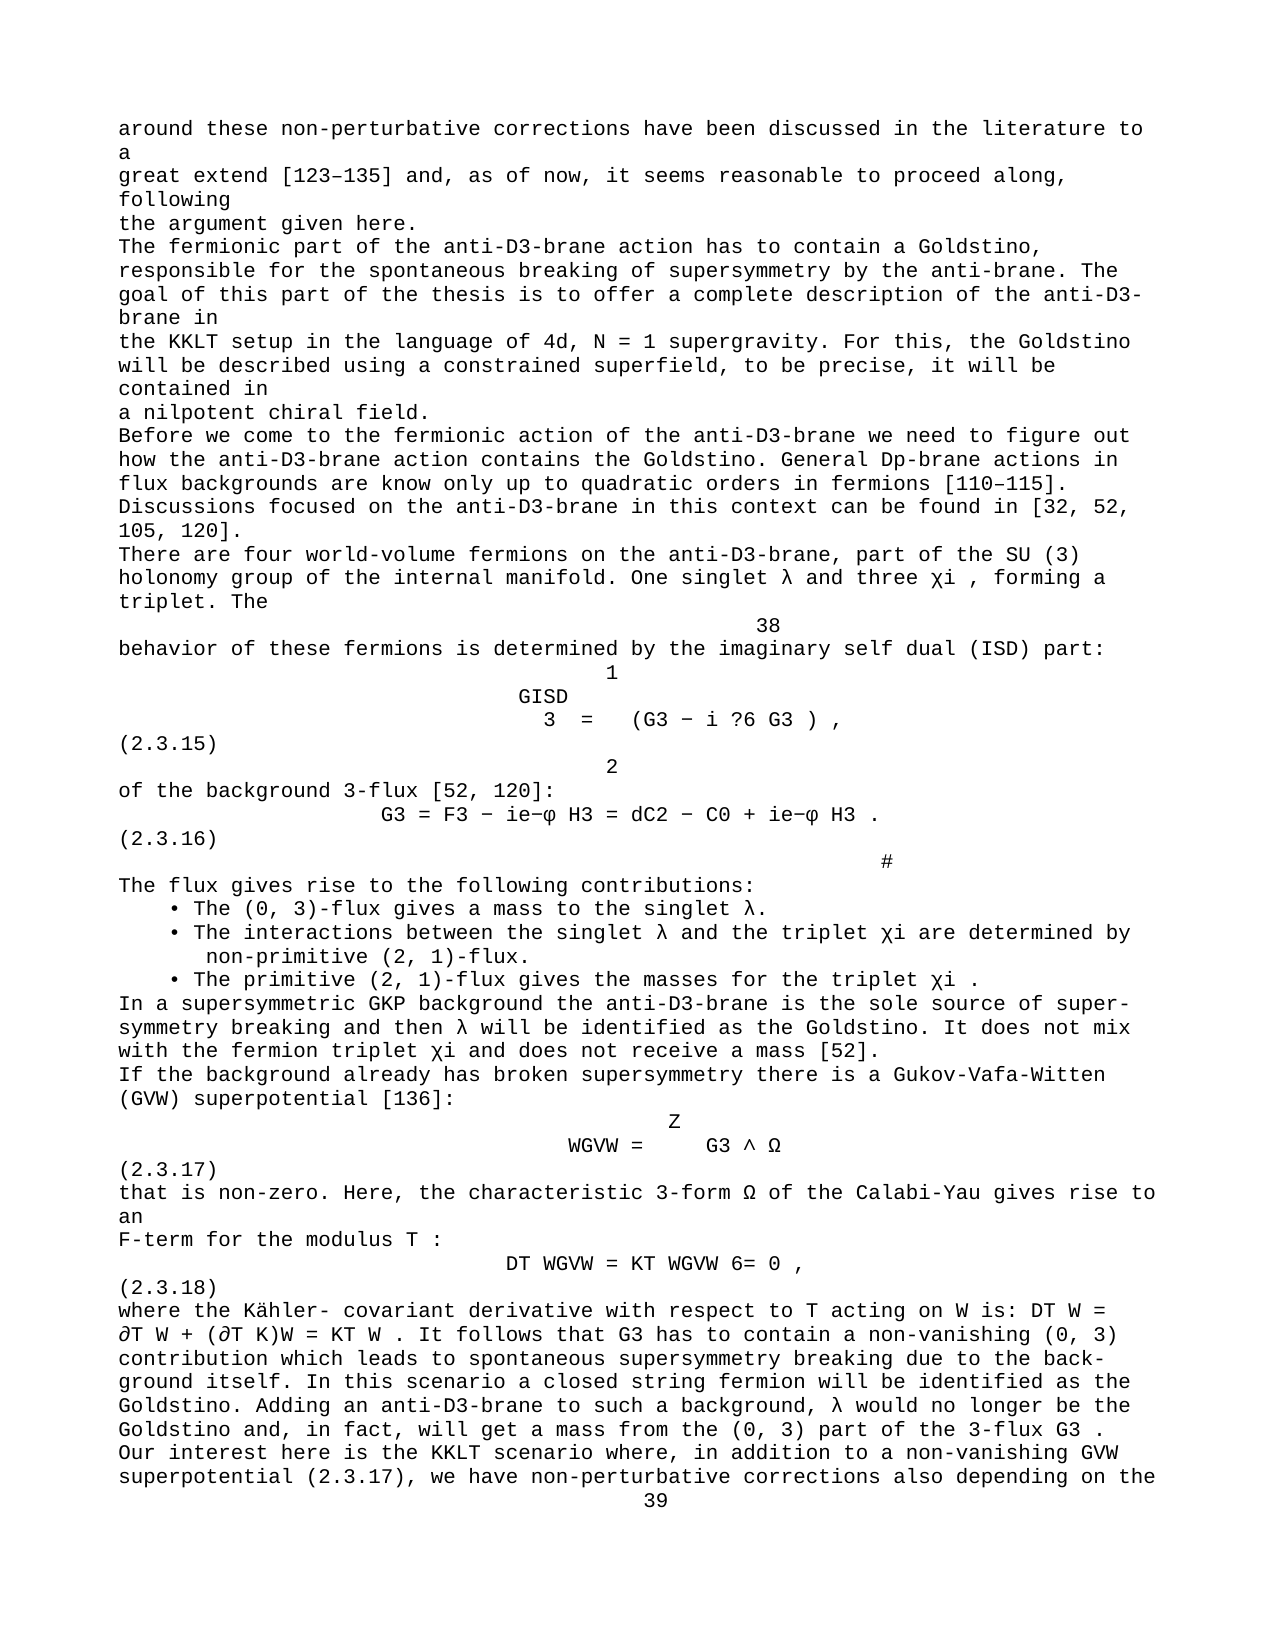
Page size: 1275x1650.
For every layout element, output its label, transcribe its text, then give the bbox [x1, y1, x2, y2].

text Before we come to the fermionic action of the anti-D3-brane we need to figure out [118, 426, 1157, 449]
text superpotential (2.3.17), we have non-perturbative corrections also depending on the [118, 1466, 1157, 1489]
text 38 [118, 615, 1157, 638]
text 3 = (G3 − i ?6 G3 ) , (2.3.15) [118, 709, 1157, 757]
text that is non-zero. Here, the characteristic 3-form Ω of the Calabi-Yau gives rise to an [118, 1182, 1157, 1229]
text Our interest here is the KKLT scenario where, in addition to a non-vanishing GVW [118, 1442, 1157, 1466]
text a nilpotent chiral field. [118, 402, 1157, 426]
text symmetry breaking and then λ will be identified as the Goldstino. It does not mix [118, 1017, 1157, 1040]
text great extend [123–135] and, as of now, it seems reasonable to proceed along, following [118, 165, 1157, 213]
text contribution which leads to spontaneous supersymmetry breaking due to the back- [118, 1348, 1157, 1371]
text the KKLT setup in the language of 4d, N = 1 supergravity. For this, the Goldstino [118, 331, 1157, 354]
text goal of this part of the thesis is to offer a complete description of the anti-D3-brane in [118, 284, 1157, 331]
text non-primitive (2, 1)-flux. [118, 946, 1157, 969]
text the argument given here. [118, 213, 1157, 236]
text The fermionic part of the anti-D3-brane action has to contain a Goldstino, [118, 236, 1157, 260]
text around these non-perturbative corrections have been discussed in the literature to a [118, 118, 1157, 165]
text If the background already has broken supersymmetry there is a Gukov-Vafa-Witten [118, 1064, 1157, 1088]
text DT WGVW = KT WGVW 6= 0 , (2.3.18) [118, 1253, 1157, 1300]
text behavior of these fermions is determined by the imaginary self dual (ISD) part: [118, 638, 1157, 662]
text G3 = F3 − ie−φ H3 = dC2 − C0 + ie−φ H3 . (2.3.16) [118, 804, 1157, 851]
text F-term for the modulus T : [118, 1229, 1157, 1253]
text 1 [118, 662, 1157, 686]
text 39 [118, 1489, 1157, 1513]
text • The (0, 3)-flux gives a mass to the singlet λ. [118, 898, 1157, 922]
text Goldstino and, in fact, will get a mass from the (0, 3) part of the 3-flux G3 . [118, 1419, 1157, 1442]
text (GVW) superpotential [136]: [118, 1088, 1157, 1111]
text The flux gives rise to the following contributions: [118, 875, 1157, 898]
text WGVW = G3 ∧ Ω (2.3.17) [118, 1135, 1157, 1182]
text will be described using a constrained superfield, to be precise, it will be contained in [118, 354, 1157, 402]
text how the anti-D3-brane action contains the Goldstino. General Dp-brane actions in [118, 449, 1157, 473]
text • The interactions between the singlet λ and the triplet χi are determined by [118, 922, 1157, 946]
text where the Kähler- covariant derivative with respect to T acting on W is: DT W = [118, 1300, 1157, 1324]
text Z [118, 1111, 1157, 1135]
text • The primitive (2, 1)-flux gives the masses for the triplet χi . [118, 969, 1157, 993]
text 2 [118, 757, 1157, 780]
text ground itself. In this scenario a closed string fermion will be identified as the Goldstino. Adding an anti-D3-brane to such a background, λ would no longer be the [118, 1371, 1157, 1419]
text There are four world-volume fermions on the anti-D3-brane, part of the SU (3) holonomy group of the internal manifold. One singlet λ and three χi , forming a triplet. The [118, 544, 1157, 615]
text with the fermion triplet χi and does not receive a mass [52]. [118, 1040, 1157, 1064]
text # [118, 851, 1157, 875]
text In a supersymmetric GKP background the anti-D3-brane is the sole source of super- [118, 993, 1157, 1017]
text ∂T W + (∂T K)W = KT W . It follows that G3 has to contain a non-vanishing (0, 3) [118, 1324, 1157, 1348]
text flux backgrounds are know only up to quadratic orders in fermions [110–115]. Discussions focused on the anti-D3-brane in this context can be found in [32, 52, 105, 120]. [118, 473, 1157, 544]
text responsible for the spontaneous breaking of supersymmetry by the anti-brane. The [118, 260, 1157, 284]
text of the background 3-flux [52, 120]: [118, 780, 1157, 804]
text GISD [118, 686, 1157, 709]
